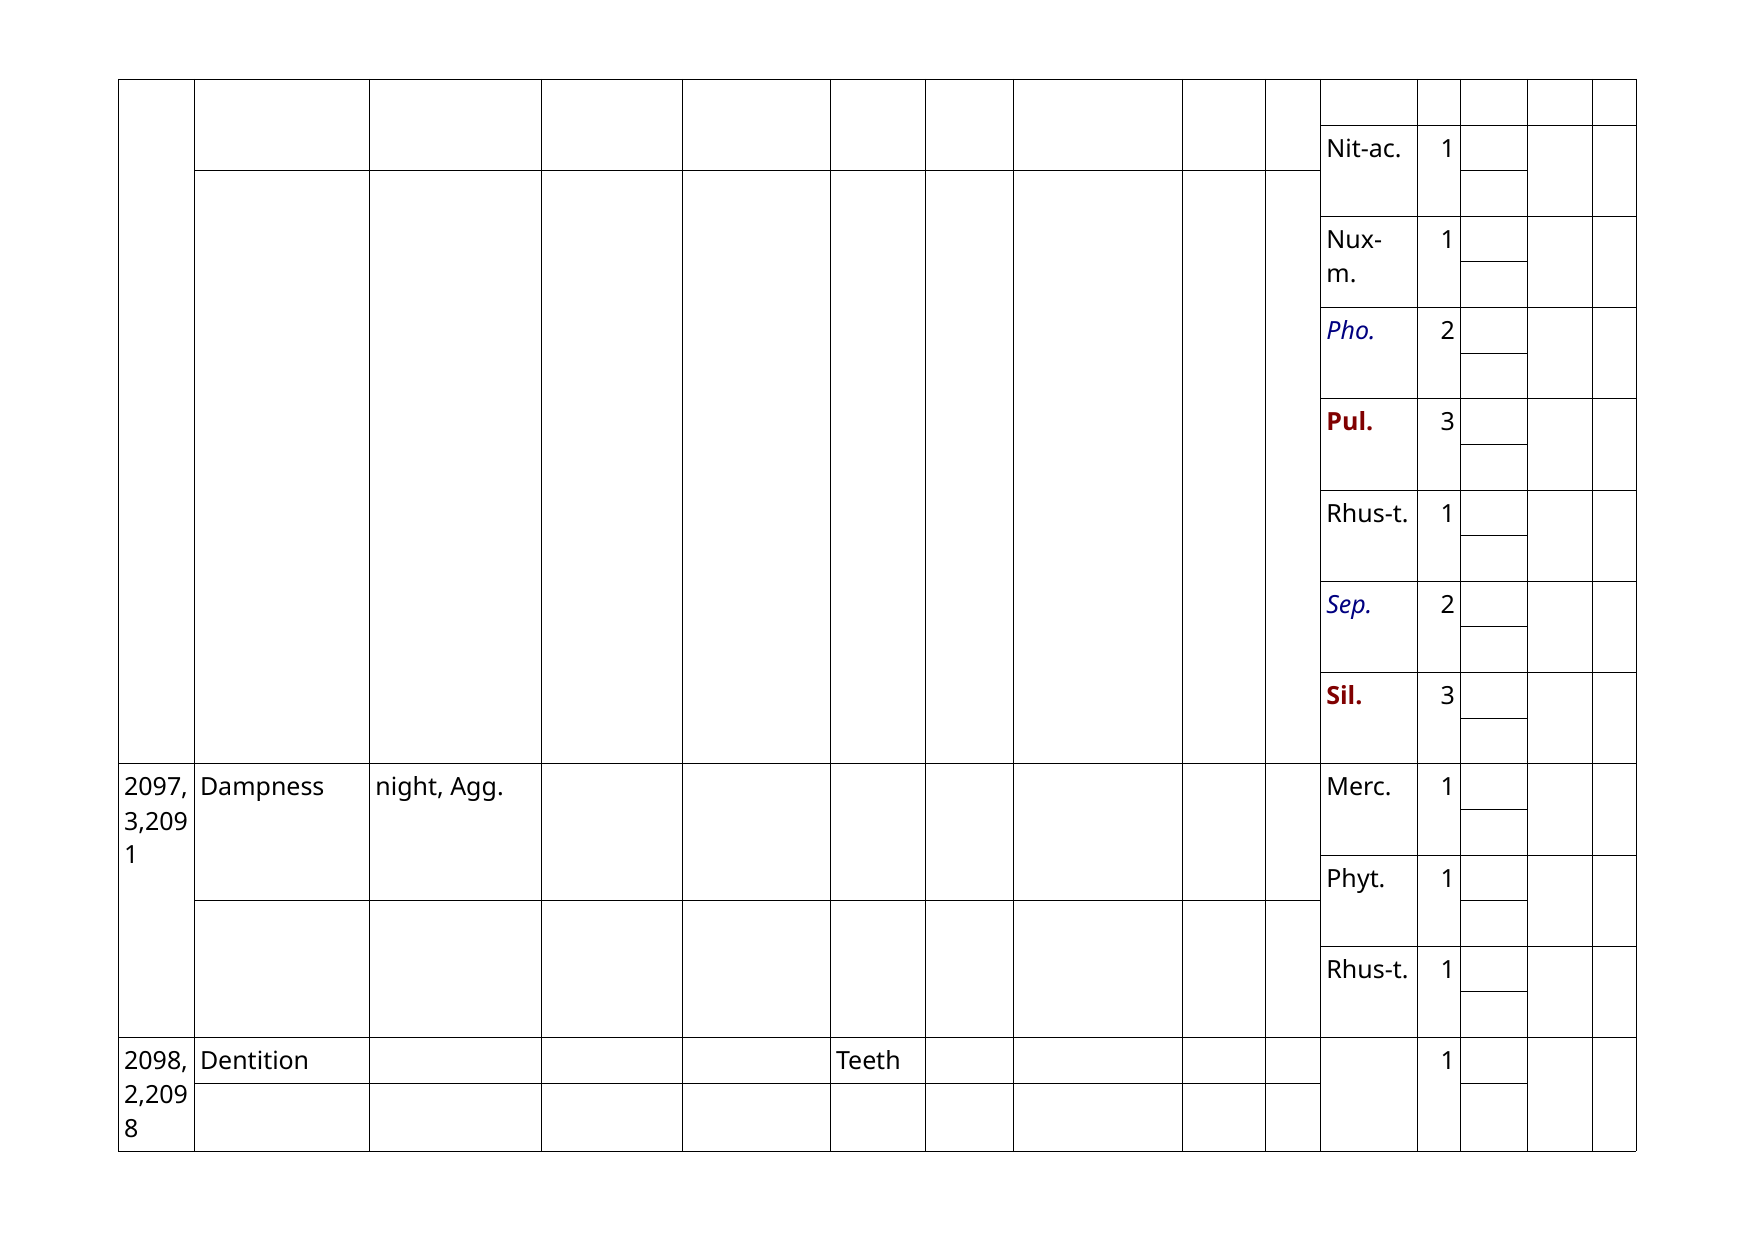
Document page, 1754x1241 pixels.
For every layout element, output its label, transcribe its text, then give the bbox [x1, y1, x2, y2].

table_cell [542, 80, 682, 170]
table_cell [1461, 810, 1527, 854]
table_cell [1528, 308, 1592, 398]
table_cell [1528, 399, 1592, 489]
table_cell [1461, 1084, 1527, 1151]
table_cell [1266, 764, 1320, 900]
table_cell [831, 901, 925, 1037]
table_cell [1461, 856, 1527, 900]
table_cell [1014, 171, 1182, 763]
table_cell [542, 171, 682, 763]
table_cell [1014, 1084, 1182, 1151]
table_cell [1461, 536, 1527, 581]
table_cell 2 [1418, 582, 1460, 672]
table_cell [1593, 764, 1636, 854]
table_cell [542, 901, 682, 1037]
table_cell [831, 80, 925, 170]
table_cell [1266, 901, 1320, 1037]
table_cell [831, 764, 925, 900]
table_cell [195, 171, 369, 763]
table_cell [1461, 354, 1527, 398]
table_cell [926, 1084, 1013, 1151]
table_cell Pul. [1321, 399, 1417, 489]
table_cell [1183, 764, 1265, 900]
table_cell [1593, 308, 1636, 398]
table_cell [370, 901, 541, 1037]
table_cell [926, 80, 1013, 170]
table_cell [683, 171, 830, 763]
table_cell [926, 171, 1013, 763]
table_cell Dentition [195, 1038, 369, 1083]
table_cell [1528, 217, 1592, 307]
table_cell 3 [1418, 399, 1460, 489]
table_cell [1528, 673, 1592, 763]
table_cell 3 [1418, 673, 1460, 763]
table_cell Merc. [1321, 764, 1417, 854]
table_cell Nux-m. [1321, 217, 1417, 307]
table_cell [1528, 764, 1592, 854]
table_cell [1461, 764, 1527, 809]
table_cell [683, 1084, 830, 1151]
table_cell [1593, 582, 1636, 672]
table_cell [1528, 856, 1592, 946]
table_cell [683, 764, 830, 900]
table_cell [1183, 1038, 1265, 1083]
table_cell [683, 1038, 830, 1083]
table_cell [1461, 719, 1527, 763]
table_cell 1 [1418, 947, 1460, 1037]
table_cell [1593, 126, 1636, 216]
table_cell [1528, 1038, 1592, 1151]
table_cell [1461, 627, 1527, 672]
table_cell [1183, 171, 1265, 763]
table_cell [1593, 399, 1636, 489]
table_cell [1321, 1038, 1417, 1151]
table_cell [1461, 171, 1527, 216]
table_cell 1 [1418, 217, 1460, 307]
table_cell [1528, 491, 1592, 581]
table_cell [1183, 901, 1265, 1037]
table_cell [1461, 217, 1527, 261]
table_cell [683, 80, 830, 170]
table_cell [370, 80, 541, 170]
table_cell [926, 1038, 1013, 1083]
table_cell [1461, 445, 1527, 489]
table_cell [1014, 80, 1182, 170]
table_cell [1014, 1038, 1182, 1083]
table_cell 1 [1418, 126, 1460, 216]
table_cell [370, 1038, 541, 1083]
table_cell [195, 1084, 369, 1151]
table_cell [1528, 582, 1592, 672]
table_cell [1461, 399, 1527, 444]
table_cell [1461, 491, 1527, 535]
table_cell [542, 1038, 682, 1083]
table_cell 1 [1418, 1038, 1460, 1151]
table_cell [1593, 856, 1636, 946]
table_cell [683, 901, 830, 1037]
table_cell [119, 80, 194, 763]
table_cell Rhus-t. [1321, 491, 1417, 581]
table_cell [1461, 262, 1527, 307]
table_cell [1461, 80, 1527, 124]
table_cell [1418, 80, 1460, 124]
table_cell [1321, 80, 1417, 124]
table_cell [1528, 80, 1592, 124]
table_cell Rhus-t. [1321, 947, 1417, 1037]
table_cell 1 [1418, 856, 1460, 946]
table_cell [926, 901, 1013, 1037]
table_cell [1461, 126, 1527, 170]
table_cell [1266, 171, 1320, 763]
table_cell [831, 171, 925, 763]
table_cell [1593, 947, 1636, 1037]
table_cell [1461, 1038, 1527, 1083]
table_cell Nit-ac. [1321, 126, 1417, 216]
table_cell [542, 1084, 682, 1151]
table_cell Phyt. [1321, 856, 1417, 946]
table_cell [1266, 80, 1320, 170]
table_cell [1593, 217, 1636, 307]
table_cell [1461, 947, 1527, 991]
table_cell 2 [1418, 308, 1460, 398]
table_cell [926, 764, 1013, 900]
table_cell Teeth [831, 1038, 925, 1083]
table_cell [1461, 673, 1527, 718]
table_cell Pho. [1321, 308, 1417, 398]
table_cell [370, 1084, 541, 1151]
table_cell [1266, 1038, 1320, 1083]
table_cell [1266, 1084, 1320, 1151]
table_cell [1183, 80, 1265, 170]
table_cell 1 [1418, 491, 1460, 581]
table_cell [1593, 1038, 1636, 1151]
table_cell [1183, 1084, 1265, 1151]
table_cell [370, 171, 541, 763]
table_cell 2098,2,2098 [119, 1038, 194, 1151]
table_cell [1014, 901, 1182, 1037]
table_cell [195, 901, 369, 1037]
table_cell [1014, 764, 1182, 900]
table_cell night, Agg. [370, 764, 541, 900]
table_cell Sep. [1321, 582, 1417, 672]
table_cell Sil. [1321, 673, 1417, 763]
table_cell [1461, 901, 1527, 946]
table_cell [1461, 992, 1527, 1037]
table_cell [1593, 80, 1636, 124]
table_cell [1593, 673, 1636, 763]
table_cell 2097,3,2091 [119, 764, 194, 1037]
table_cell [542, 764, 682, 900]
table_cell [1593, 491, 1636, 581]
table_cell [195, 80, 369, 170]
table_cell [1528, 947, 1592, 1037]
table_cell [1461, 308, 1527, 353]
table_cell [1461, 582, 1527, 626]
table_cell 1 [1418, 764, 1460, 854]
table_cell [1528, 126, 1592, 216]
table_cell [831, 1084, 925, 1151]
table_cell Dampness [195, 764, 369, 900]
